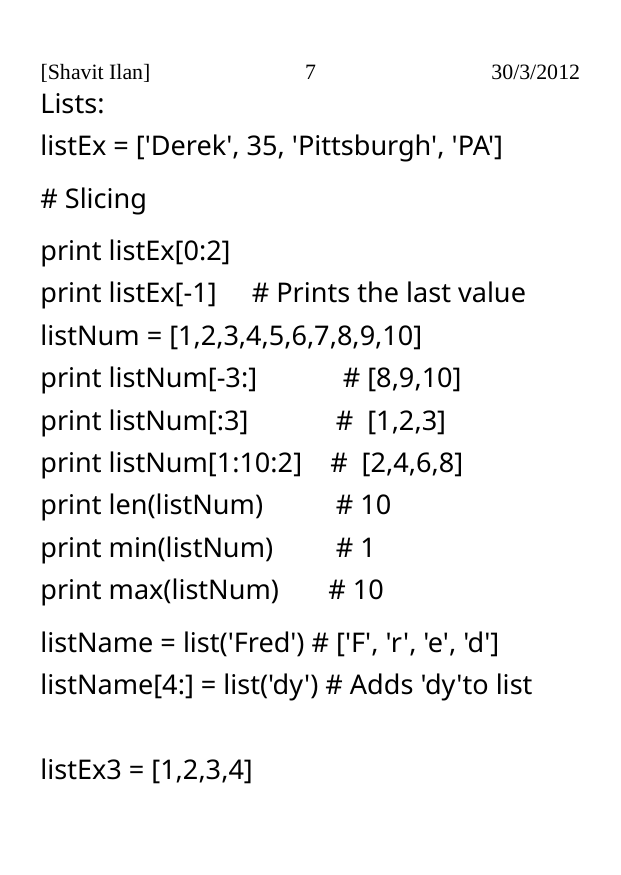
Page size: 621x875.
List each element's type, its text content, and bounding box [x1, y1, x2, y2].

text print listEx[0:2] print listEx[-1] # Prints the last value listNum = [1,2,3,4,5,6,7,8,9,10] print listNum[-3:] # [8,9,10] print listNum[:3] # [1,2,3] print listNum[1:10:2] # [2,4,6,8] print len(listNum) # 10 print min(listNum) # 1 print max(listNum) # 10 [40, 231, 580, 607]
text Lists: listEx = ['Derek', 35, 'Pittsburgh', 'PA'] [40, 84, 580, 163]
text listName = list('Fred') # ['F', 'r', 'e', 'd'] listName[4:] = list('dy') # Adds 'dy'to list listEx3 = [1,2,3,4] [40, 623, 580, 787]
text # Slicing [40, 179, 580, 216]
